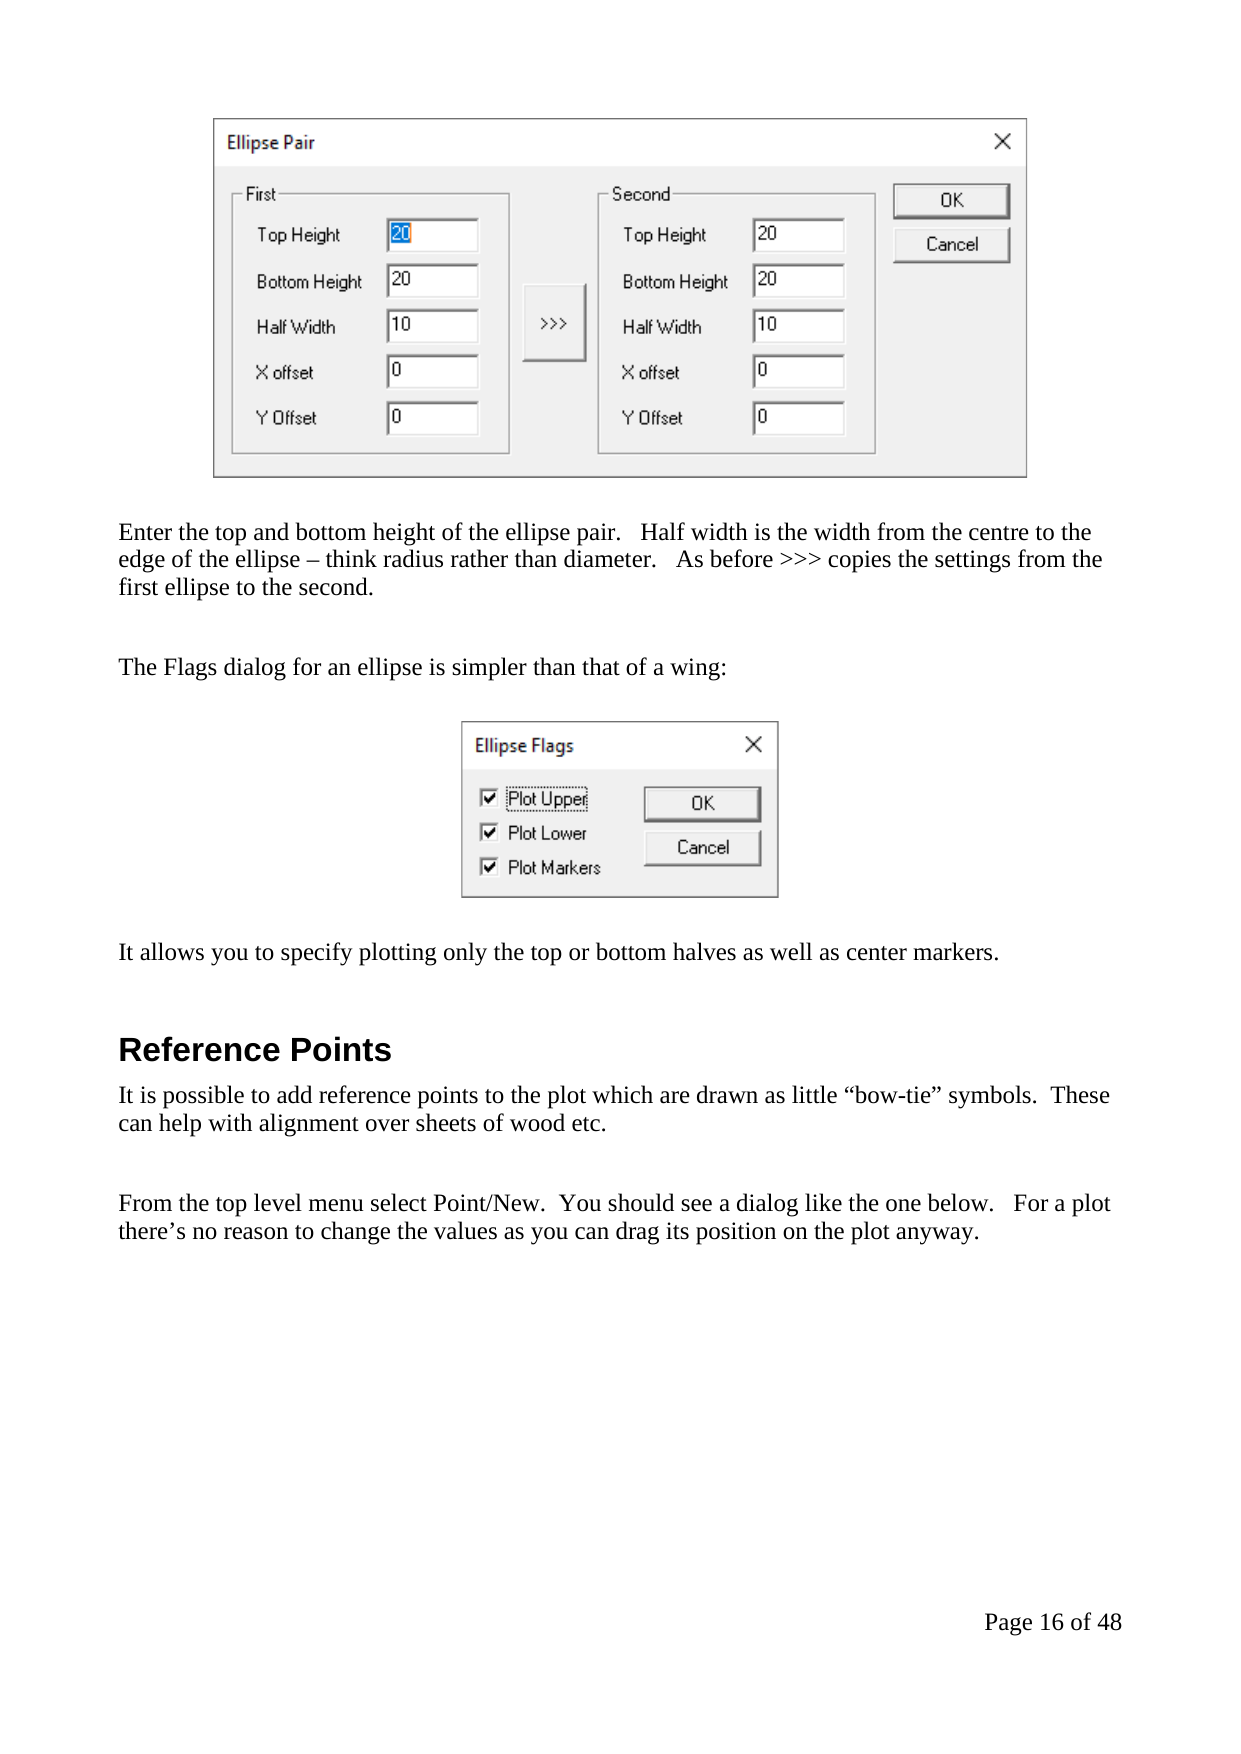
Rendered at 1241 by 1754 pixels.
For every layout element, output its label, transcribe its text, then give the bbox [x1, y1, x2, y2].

picture [213, 118, 1028, 478]
subtitle Reference Points [118, 1031, 1122, 1068]
text From the top level menu select Point/New. You should see a dialog like the one below. For a plot there’s no reason to change the values as you can drag its position on the plot anyway. [118, 1189, 1122, 1244]
text Enter the top and bottom height of the ellipse pair. Half width is the width from the centre to the edge of the ellipse – think radius rather than diameter. As before >>> copies the settings from the first ellipse to the second. [118, 518, 1122, 601]
text It is possible to add reference points to the plot which are drawn as little “bow-tie” symbols. These can help with alignment over sheets of wood etc. [118, 1081, 1122, 1136]
text It allows you to specify plotting only the top or bottom halves as well as center markers. [118, 938, 1122, 966]
text The Flags dialog for an ellipse is simpler than that of a wing: [118, 653, 1122, 681]
picture [461, 721, 779, 898]
